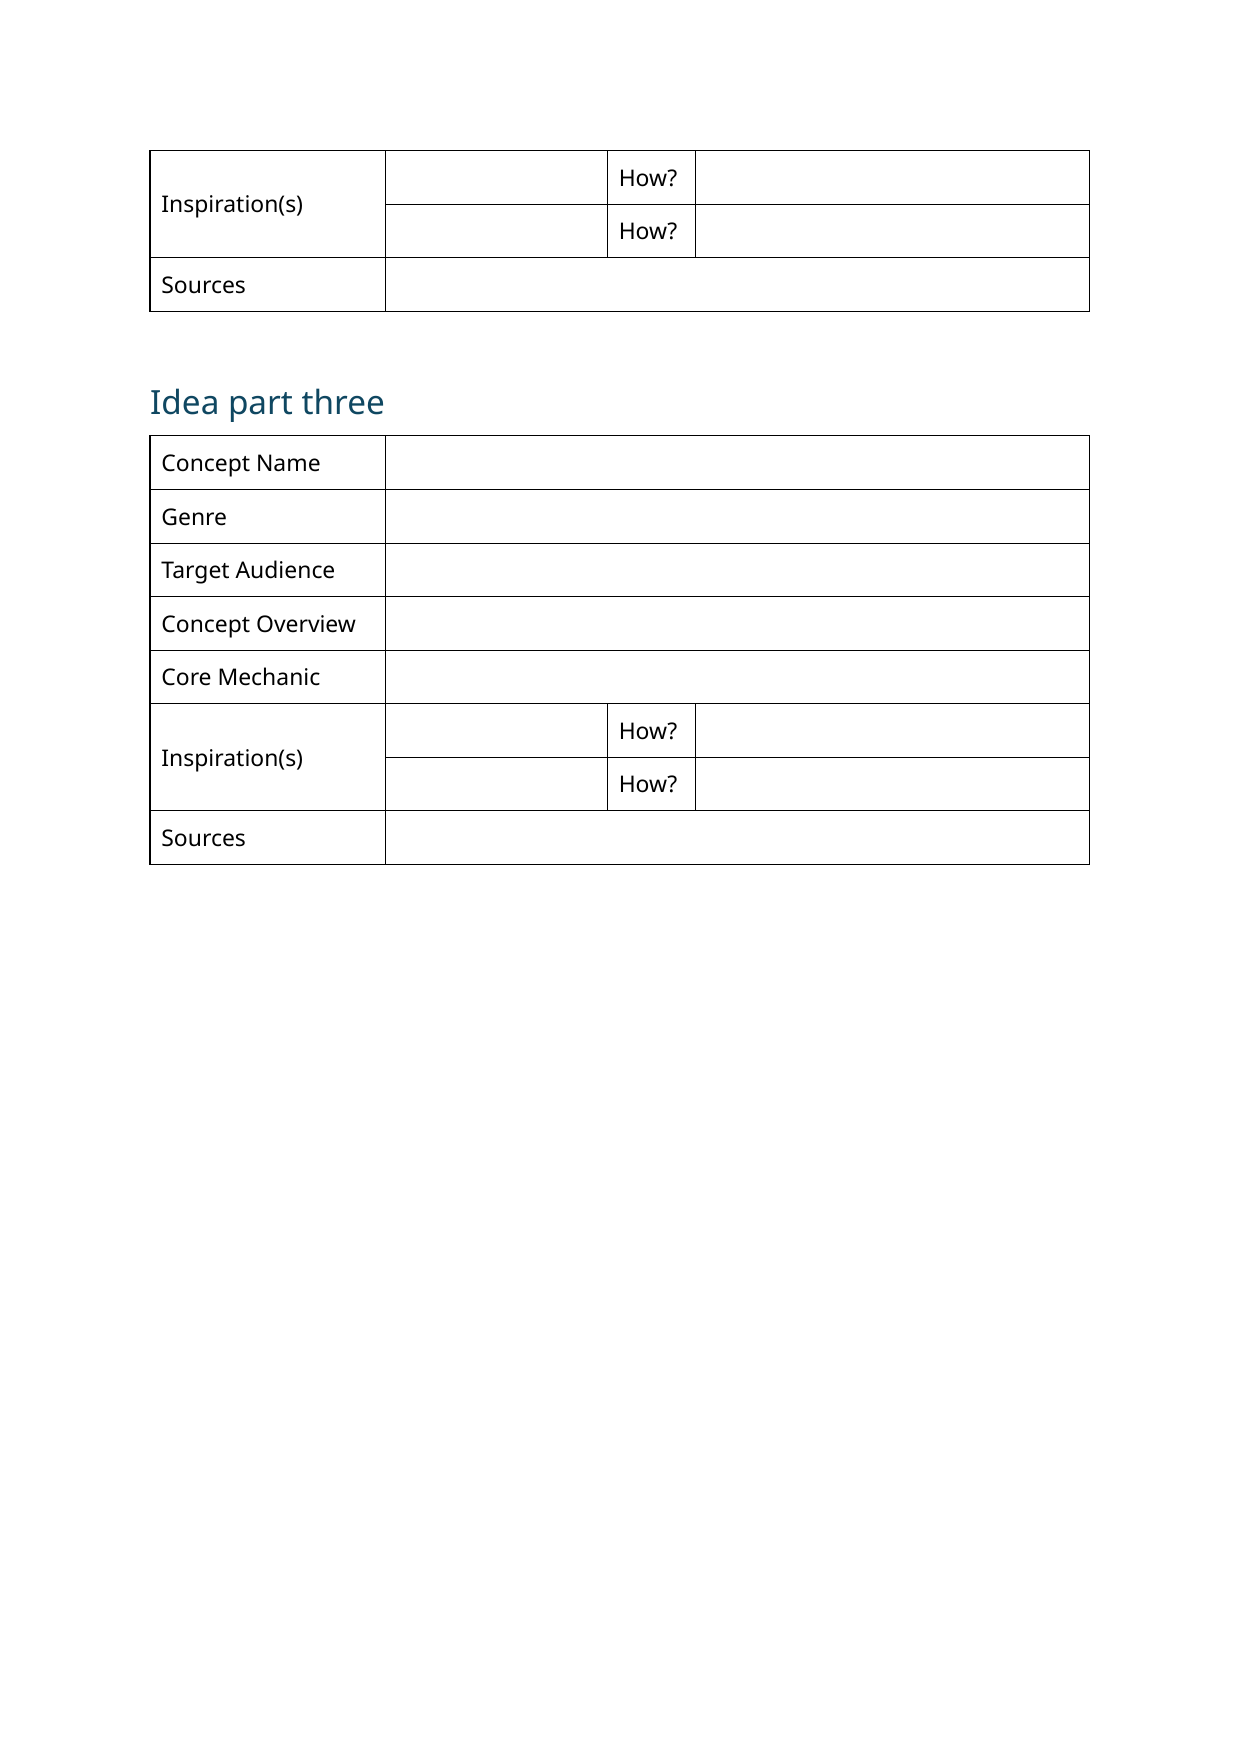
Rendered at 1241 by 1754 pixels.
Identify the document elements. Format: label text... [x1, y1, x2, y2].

table_cell Genre [151, 490, 385, 542]
table_cell Inspiration(s) [151, 151, 385, 257]
table_cell [386, 544, 1089, 596]
table_cell [386, 205, 607, 257]
table_cell [386, 758, 607, 810]
table_cell [386, 151, 607, 203]
table_cell [696, 151, 1089, 203]
table_cell [386, 490, 1089, 542]
table_cell [386, 651, 1089, 703]
table_cell [696, 704, 1089, 757]
table_cell [696, 758, 1089, 810]
table_cell Sources [151, 811, 385, 864]
table_cell [386, 258, 1089, 311]
subtitle Idea part three [150, 378, 1090, 424]
table_cell Target Audience [151, 544, 385, 596]
table_header [386, 436, 1089, 489]
table_cell Concept Overview [151, 597, 385, 649]
table_cell [386, 704, 607, 757]
table_cell [386, 597, 1089, 649]
table_cell How? [608, 205, 695, 257]
table_cell Core Mechanic [151, 651, 385, 703]
table_cell How? [608, 704, 695, 757]
table_cell [386, 811, 1089, 864]
table_cell [696, 205, 1089, 257]
table_cell Sources [151, 258, 385, 311]
table_cell Inspiration(s) [151, 704, 385, 810]
table_cell How? [608, 151, 695, 203]
table_header Concept Name [151, 436, 385, 489]
table_cell How? [608, 758, 695, 810]
